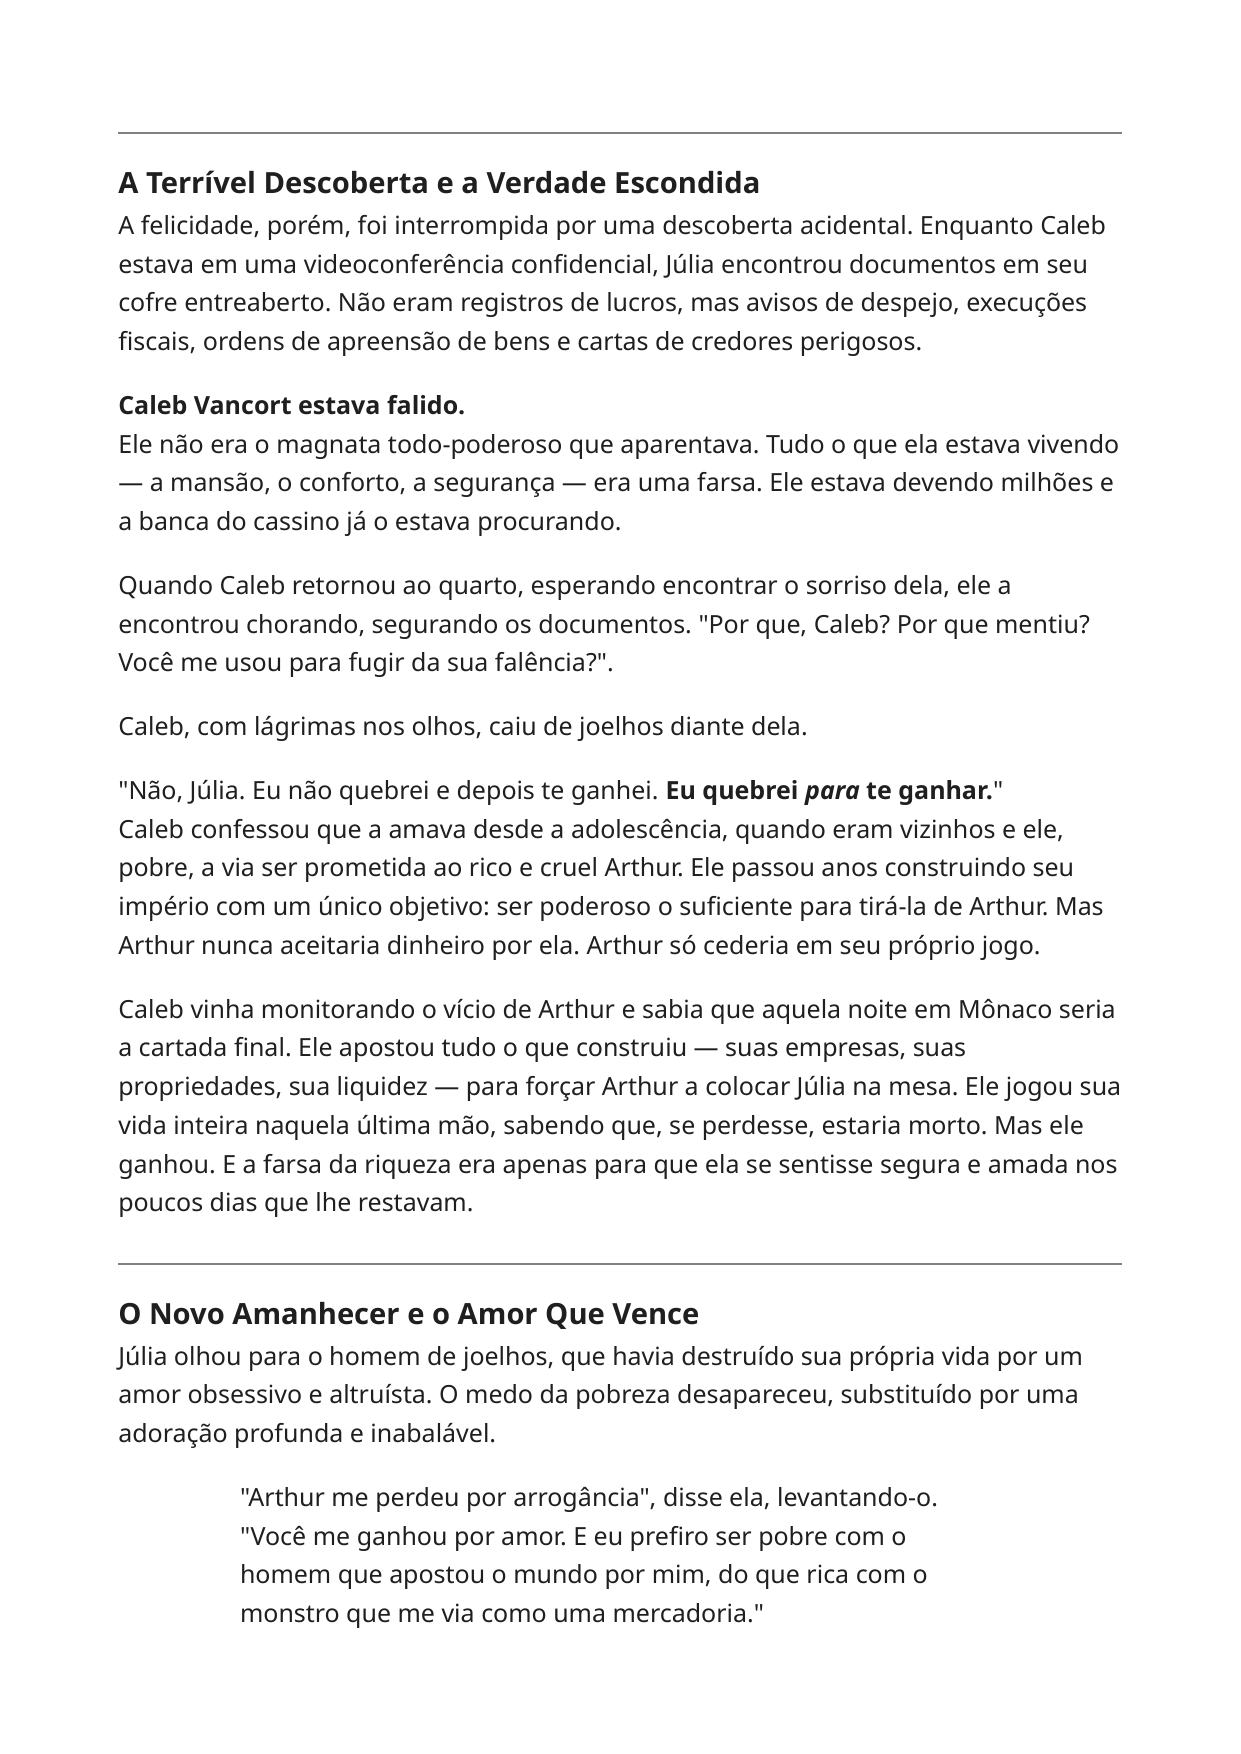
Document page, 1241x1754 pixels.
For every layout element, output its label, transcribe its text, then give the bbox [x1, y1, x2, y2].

text A felicidade, porém, foi interrompida por uma descoberta acidental. Enquanto Caleb estava em uma videoconferência confidencial, Júlia encontrou documentos em seu cofre entreaberto. Não eram registros de lucros, mas avisos de despejo, execuções fiscais, ordens de apreensão de bens e cartas de credores perigosos. [118, 208, 1122, 358]
text "Não, Júlia. Eu não quebrei e depois te ganhei. Eu quebrei para te ganhar." [118, 773, 1122, 807]
text "Arthur me perdeu por arrogância", disse ela, levantando-o. "Você me ganhou por amor. E eu prefiro ser pobre com o homem que apostou o mundo por mim, do que rica com o monstro que me via como uma mercadoria." [240, 1479, 1001, 1630]
text Júlia olhou para o homem de joelhos, que havia destruído sua própria vida por um amor obsessivo e altruísta. O medo da pobreza desapareceu, substituído por uma adoração profunda e inabalável. [118, 1338, 1122, 1450]
text Caleb confessou que a amava desde a adolescência, quando eram vizinhos e ele, pobre, a via ser prometida ao rico e cruel Arthur. Ele passou anos construindo seu império com um único objetivo: ser poderoso o suficiente para tirá-la de Arthur. Mas Arthur nunca aceitaria dinheiro por ela. Arthur só cederia em seu próprio jogo. [118, 811, 1122, 962]
text Quando Caleb retornou ao quarto, esperando encontrar o sorriso dela, ele a encontrou chorando, segurando os documentos. "Por que, Caleb? Por que mentiu? Você me usou para fugir da sua falência?". [118, 568, 1122, 679]
text Caleb vinha monitorando o vício de Arthur e sabia que aquela noite em Mônaco seria a cartada final. Ele apostou tudo o que construiu — suas empresas, suas propriedades, sua liquidez — para forçar Arthur a colocar Júlia na mesa. Ele jogou sua vida inteira naquela última mão, sabendo que, se perdesse, estaria morto. Mas ele ganhou. E a farsa da riqueza era apenas para que ela se sentisse segura e amada nos poucos dias que lhe restavam. [118, 991, 1122, 1219]
subtitle A Terrível Descoberta e a Verdade Escondida [118, 162, 1122, 202]
text Ele não era o magnata todo-poderoso que aparentava. Tudo o que ela estava vivendo — a mansão, o conforto, a segurança — era uma farsa. Ele estava devendo milhões e a banca do cassino já o estava procurando. [118, 426, 1122, 538]
subtitle O Novo Amanhecer e o Amor Que Vence [118, 1293, 1122, 1333]
text Caleb, com lágrimas nos olhos, caiu de joelhos diante dela. [118, 709, 1122, 743]
text Caleb Vancort estava falido. [118, 388, 1122, 422]
